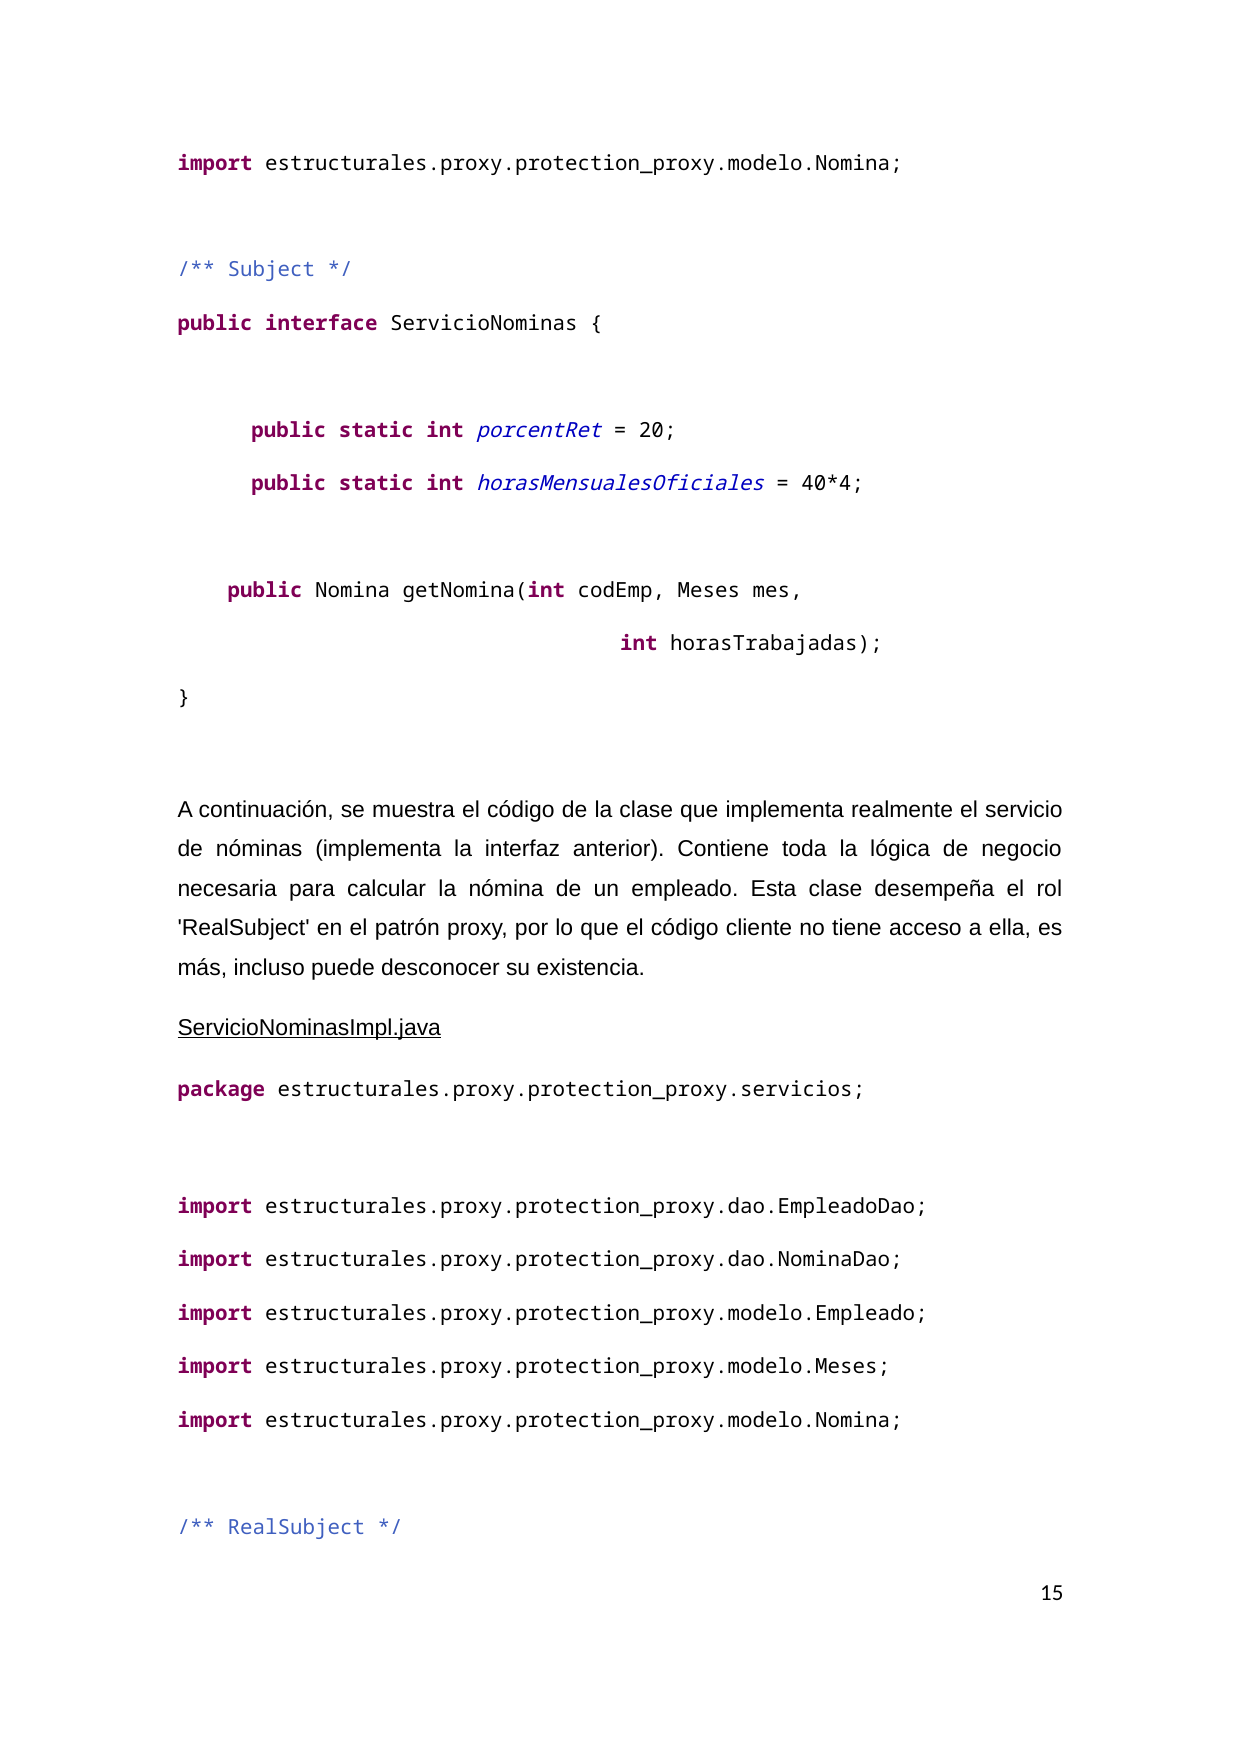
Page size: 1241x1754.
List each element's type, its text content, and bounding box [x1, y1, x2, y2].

text /** RealSubject */ [177, 1512, 1063, 1540]
text public Nomina getNomina(int codEmp, Meses mes, [177, 575, 1063, 603]
text public static int horasMensualesOficiales = 40*4; [177, 468, 1063, 497]
text import estructurales.proxy.protection_proxy.dao.NominaDao; [177, 1244, 1063, 1273]
text import estructurales.proxy.protection_proxy.modelo.Empleado; [177, 1298, 1063, 1326]
text public interface ServicioNominas { [177, 308, 1063, 336]
text import estructurales.proxy.protection_proxy.modelo.Meses; [177, 1351, 1063, 1380]
text ServicioNominasImpl.java [177, 1014, 1063, 1040]
text /** Subject */ [177, 254, 1063, 283]
text public static int porcentRet = 20; [177, 415, 1063, 443]
text int horasTrabajadas); [177, 628, 1063, 657]
text package estructurales.proxy.protection_proxy.servicios; [177, 1074, 1063, 1103]
text import estructurales.proxy.protection_proxy.modelo.Nomina; [177, 148, 1063, 176]
text import estructurales.proxy.protection_proxy.dao.EmpleadoDao; [177, 1191, 1063, 1219]
text } [177, 682, 1063, 710]
text import estructurales.proxy.protection_proxy.modelo.Nomina; [177, 1405, 1063, 1433]
text A continuación, se muestra el código de la clase que implementa realmente el servicio de nóminas (implementa la interfaz anterior). Contiene toda la lógica de negocio necesaria para calcular la nómina de un empleado. Esta clase desempeña el rol 'RealSubject' en el patrón proxy, por lo que el código cliente no tiene acceso a ella, es más, incluso puede desconocer su existencia. [177, 796, 1063, 980]
